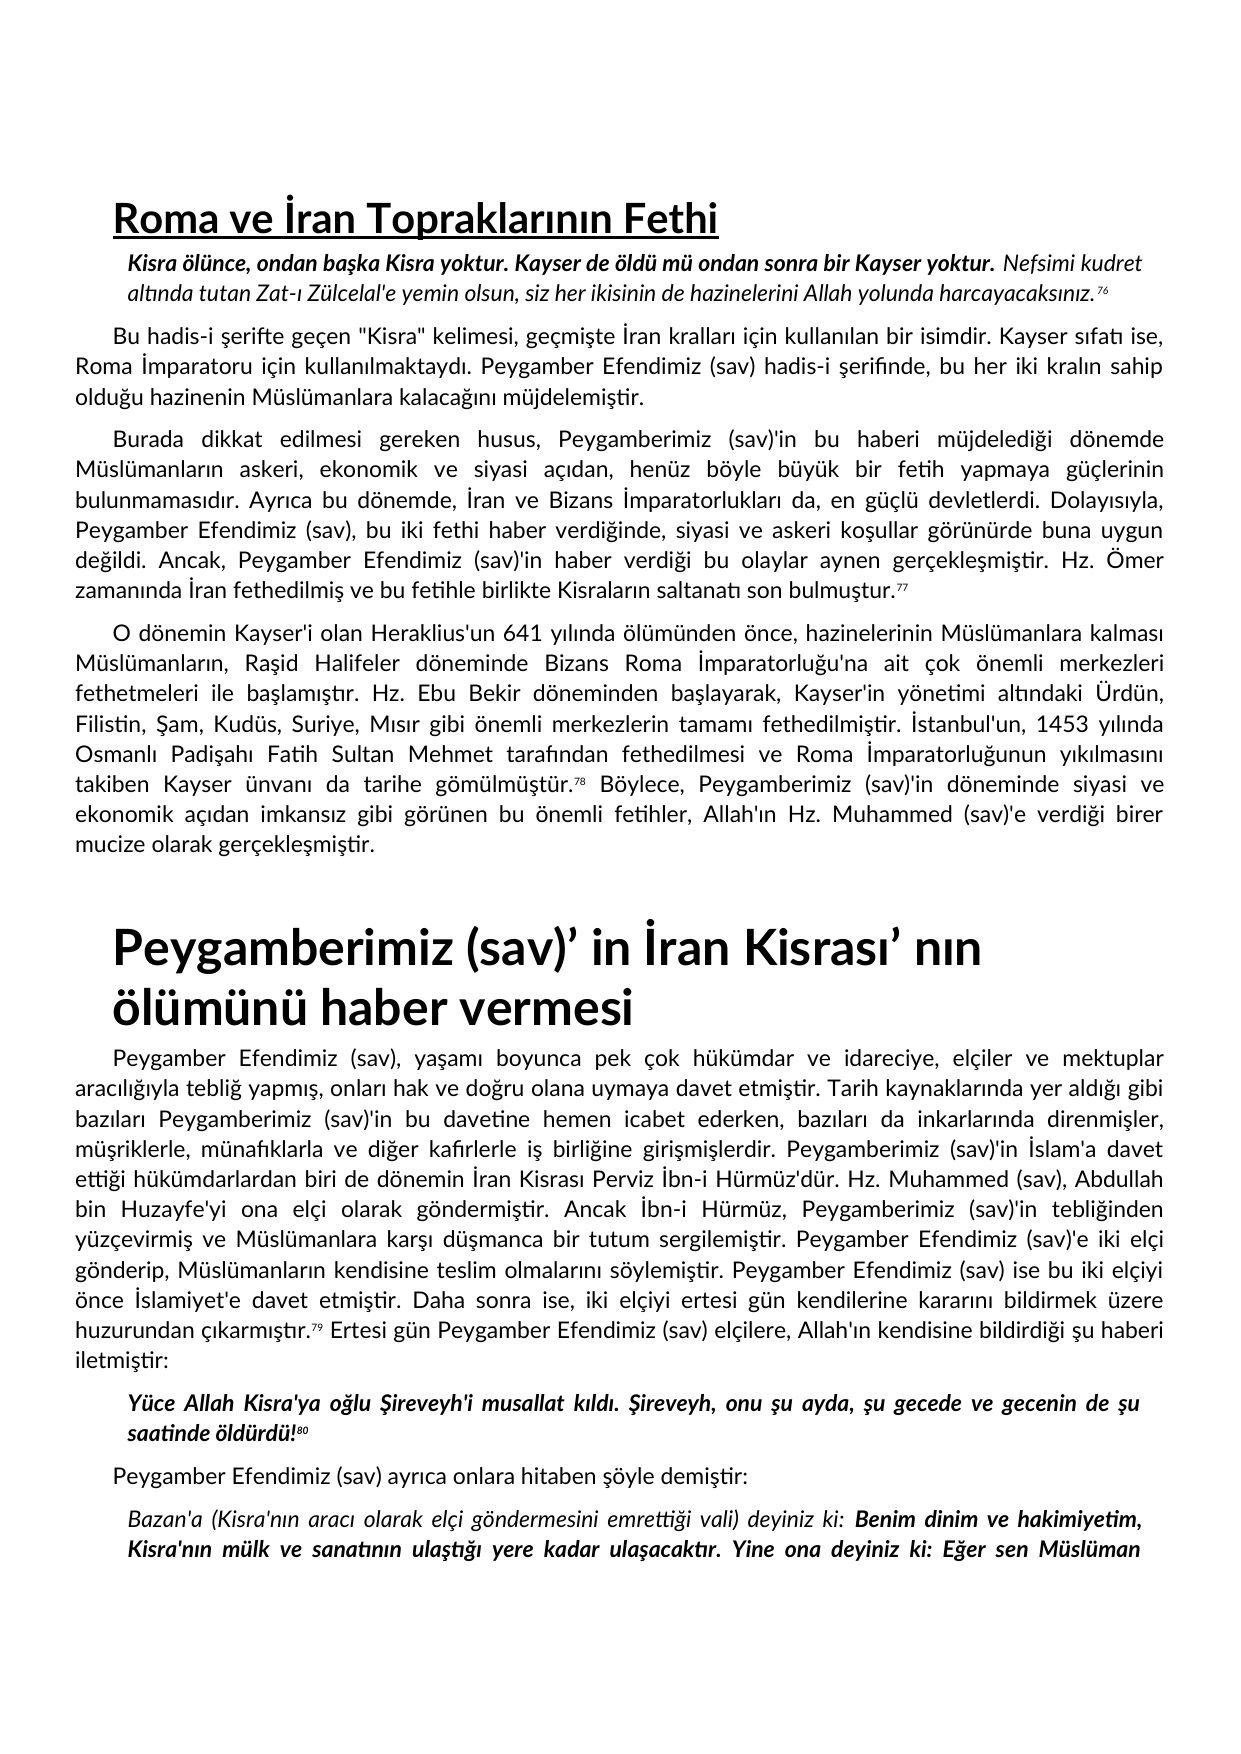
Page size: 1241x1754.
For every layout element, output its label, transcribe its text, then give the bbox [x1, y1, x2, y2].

text Burada dikkat edilmesi gereken husus, Peygamberimiz (sav)'in bu haberi müjdelediği dönemde Müslümanların askeri, ekonomik ve siyasi açıdan, henüz böyle büyük bir fetih yapmaya güçlerinin bulunmamasıdır. Ayrıca bu dönemde, İran ve Bizans İmparatorlukları da, en güçlü devletlerdi. Dolayısıyla, Peygamber Efendimiz (sav), bu iki fethi haber verdiğinde, siyasi ve askeri koşullar görünürde buna uygun değildi. Ancak, Peygamber Efendimiz (sav)'in haber verdiği bu olaylar aynen gerçekleşmiştir. Hz. Ömer zamanında İran fethedilmiş ve bu fetihle birlikte Kisraların saltanatı son bulmuştur.77 [75, 425, 1165, 603]
subtitle Peygamberimiz (sav)’ in İran Kisrası’ nın ölümünü haber vermesi [112, 916, 1165, 1036]
text Peygamber Efendimiz (sav) ayrıca onlara hitaben şöyle demiştir: [75, 1462, 1165, 1489]
text Kisra ölünce, ondan başka Kisra yoktur. Kayser de öldü mü ondan sonra bir Kayser yoktur. Nefsimi kudret altında tutan Zat-ı Zülcelal'e yemin olsun, siz her ikisinin de hazinelerini Allah yolunda harcayacaksınız.76 [127, 249, 1143, 307]
text Bu hadis-i şerifte geçen "Kisra" kelimesi, geçmişte İran kralları için kullanılan bir isimdir. Kayser sıfatı ise, Roma İmparatoru için kullanılmaktaydı. Peygamber Efendimiz (sav) hadis-i şerifinde, bu her iki kralın sahip olduğu hazinenin Müslümanlara kalacağını müjdelemiştir. [75, 322, 1165, 410]
text Yüce Allah Kisra'ya oğlu Şireveyh'i musallat kıldı. Şireveyh, onu şu ayda, şu gecede ve gecenin de şu saatinde öldürdü!80 [127, 1389, 1143, 1446]
text Bazan'a (Kisra'nın aracı olarak elçi göndermesini emrettiği vali) deyiniz ki: Benim dinim ve hakimiyetim, Kisra'nın mülk ve sanatının ulaştığı yere kadar ulaşacaktır. Yine ona deyiniz ki: Eğer sen Müslüman [127, 1504, 1143, 1562]
subtitle Roma ve İran Topraklarının Fethi [112, 193, 1165, 243]
text Peygamber Efendimiz (sav), yaşamı boyunca pek çok hükümdar ve idareciye, elçiler ve mektuplar aracılığıyla tebliğ yapmış, onları hak ve doğru olana uymaya davet etmiştir. Tarih kaynaklarında yer aldığı gibi bazıları Peygamberimiz (sav)'in bu davetine hemen icabet ederken, bazıları da inkarlarında direnmişler, müşriklerle, münafıklarla ve diğer kafirlerle iş birliğine girişmişlerdir. Peygamberimiz (sav)'in İslam'a davet ettiği hükümdarlardan biri de dönemin İran Kisrası Perviz İbn-i Hürmüz'dür. Hz. Muhammed (sav), Abdullah bin Huzayfe'yi ona elçi olarak göndermiştir. Ancak İbn-i Hürmüz, Peygamberimiz (sav)'in tebliğinden yüzçevirmiş ve Müslümanlara karşı düşmanca bir tutum sergilemiştir. Peygamber Efendimiz (sav)'e iki elçi gönderip, Müslümanların kendisine teslim olmalarını söylemiştir. Peygamber Efendimiz (sav) ise bu iki elçiyi önce İslamiyet'e davet etmiştir. Daha sonra ise, iki elçiyi ertesi gün kendilerine kararını bildirmek üzere huzurundan çıkarmıştır.79 Ertesi gün Peygamber Efendimiz (sav) elçilere, Allah'ın kendisine bildirdiği şu haberi iletmiştir: [75, 1044, 1165, 1373]
text O dönemin Kayser'i olan Heraklius'un 641 yılında ölümünden önce, hazinelerinin Müslümanlara kalması Müslümanların, Raşid Halifeler döneminde Bizans Roma İmparatorluğu'na ait çok önemli merkezleri fethetmeleri ile başlamıştır. Hz. Ebu Bekir döneminden başlayarak, Kayser'in yönetimi altındaki Ürdün, Filistin, Şam, Kudüs, Suriye, Mısır gibi önemli merkezlerin tamamı fethedilmiştir. İstanbul'un, 1453 yılında Osmanlı Padişahı Fatih Sultan Mehmet tarafından fethedilmesi ve Roma İmparatorluğunun yıkılmasını takiben Kayser ünvanı da tarihe gömülmüştür.78 Böylece, Peygamberimiz (sav)'in döneminde siyasi ve ekonomik açıdan imkansız gibi görünen bu önemli fetihler, Allah'ın Hz. Muhammed (sav)'e verdiği birer mucize olarak gerçekleşmiştir. [75, 619, 1165, 858]
